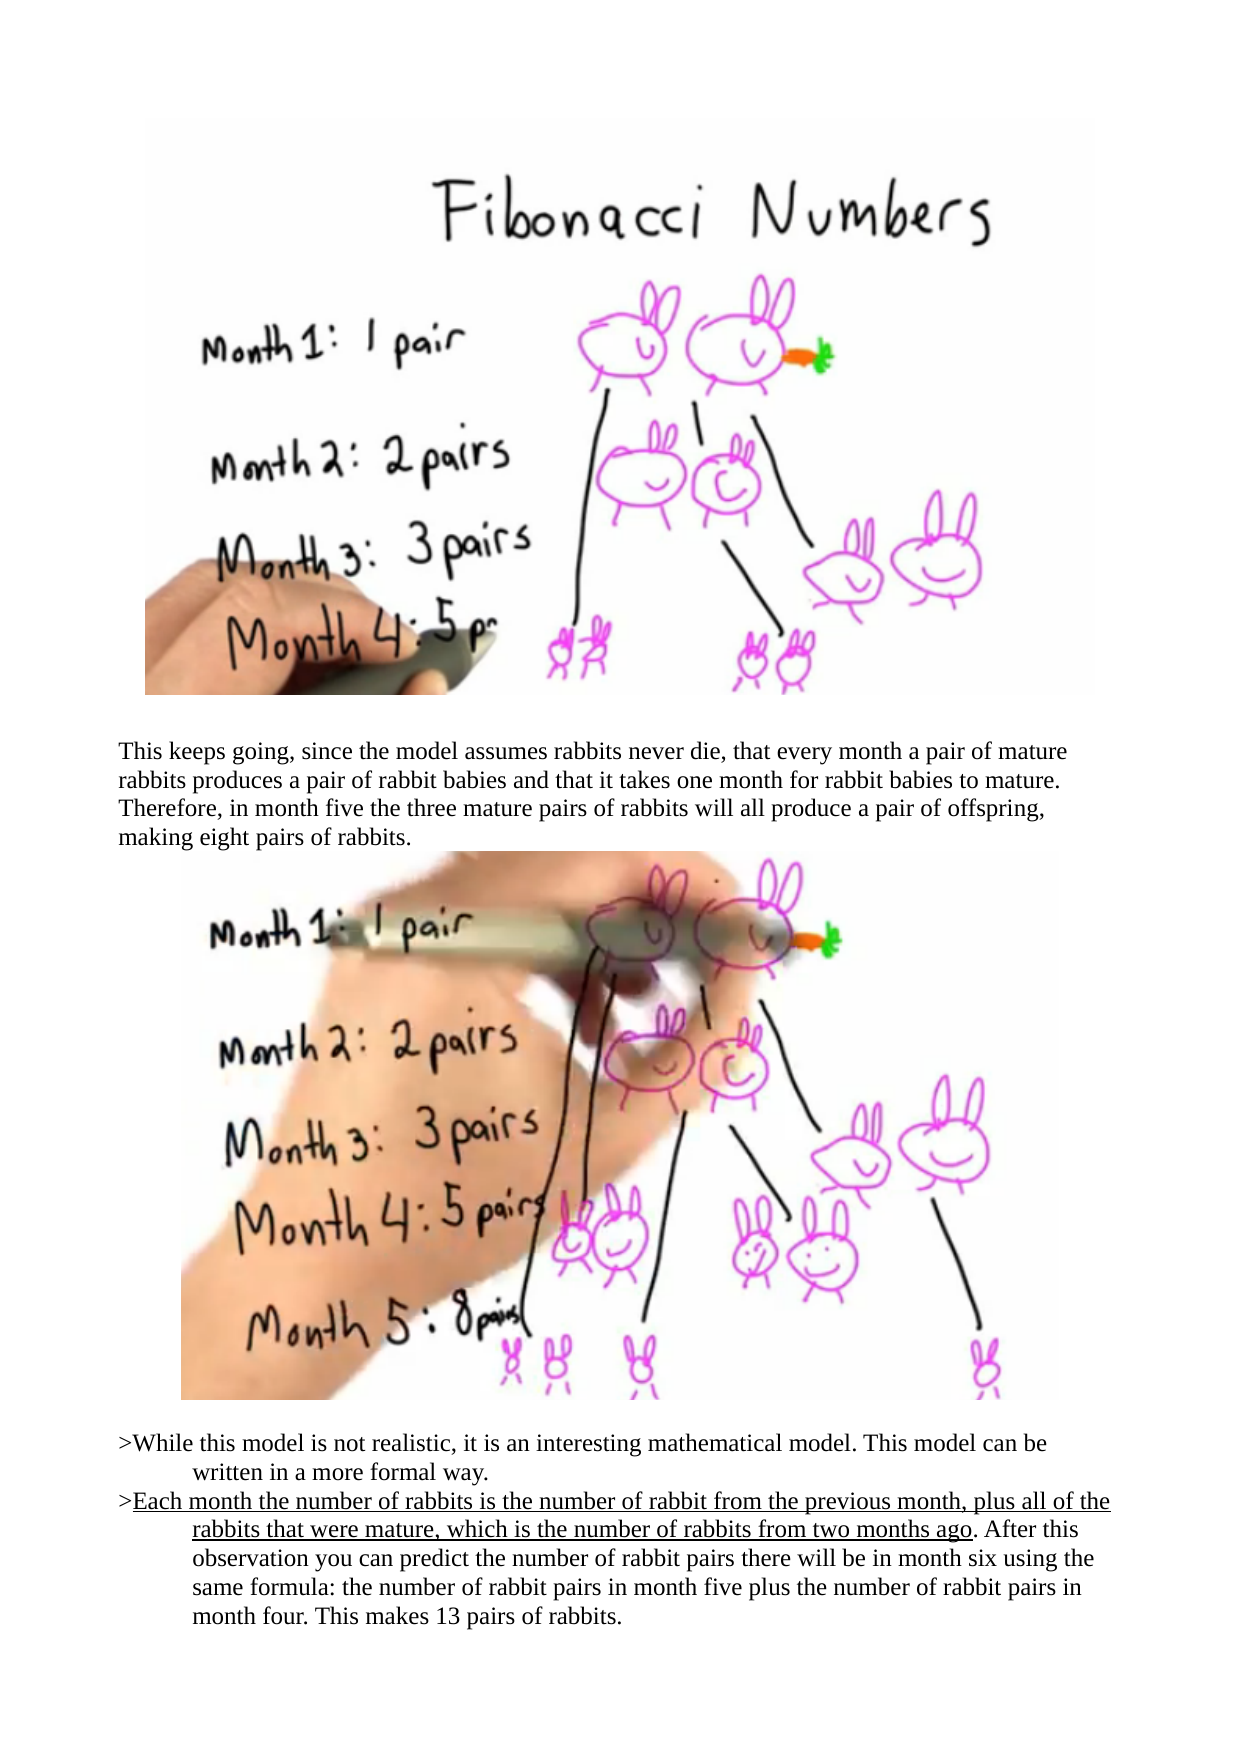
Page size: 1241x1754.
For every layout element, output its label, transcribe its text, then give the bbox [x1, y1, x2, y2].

text This keeps going, since the model assumes rabbits never die, that every month a pair of mature rabbits produces a pair of rabbit babies and that it takes one month for rabbit babies to mature. Therefore, in month five the three mature pairs of rabbits will all produce a pair of offspring, making eight pairs of rabbits. [118, 736, 1122, 851]
text >Each month the number of rabbits is the number of rabbit from the previous month, plus all of the rabbits that were mature, which is the number of rabbits from two months ago. After this observation you can predict the number of rabbit pairs there will be in month six using the same formula: the number of rabbit pairs in month five plus the number of rabbit pairs in month four. This makes 13 pairs of rabbits. [118, 1486, 1122, 1629]
text >While this model is not realistic, it is an interesting mathematical model. This model can be written in a more formal way. [118, 1428, 1122, 1486]
